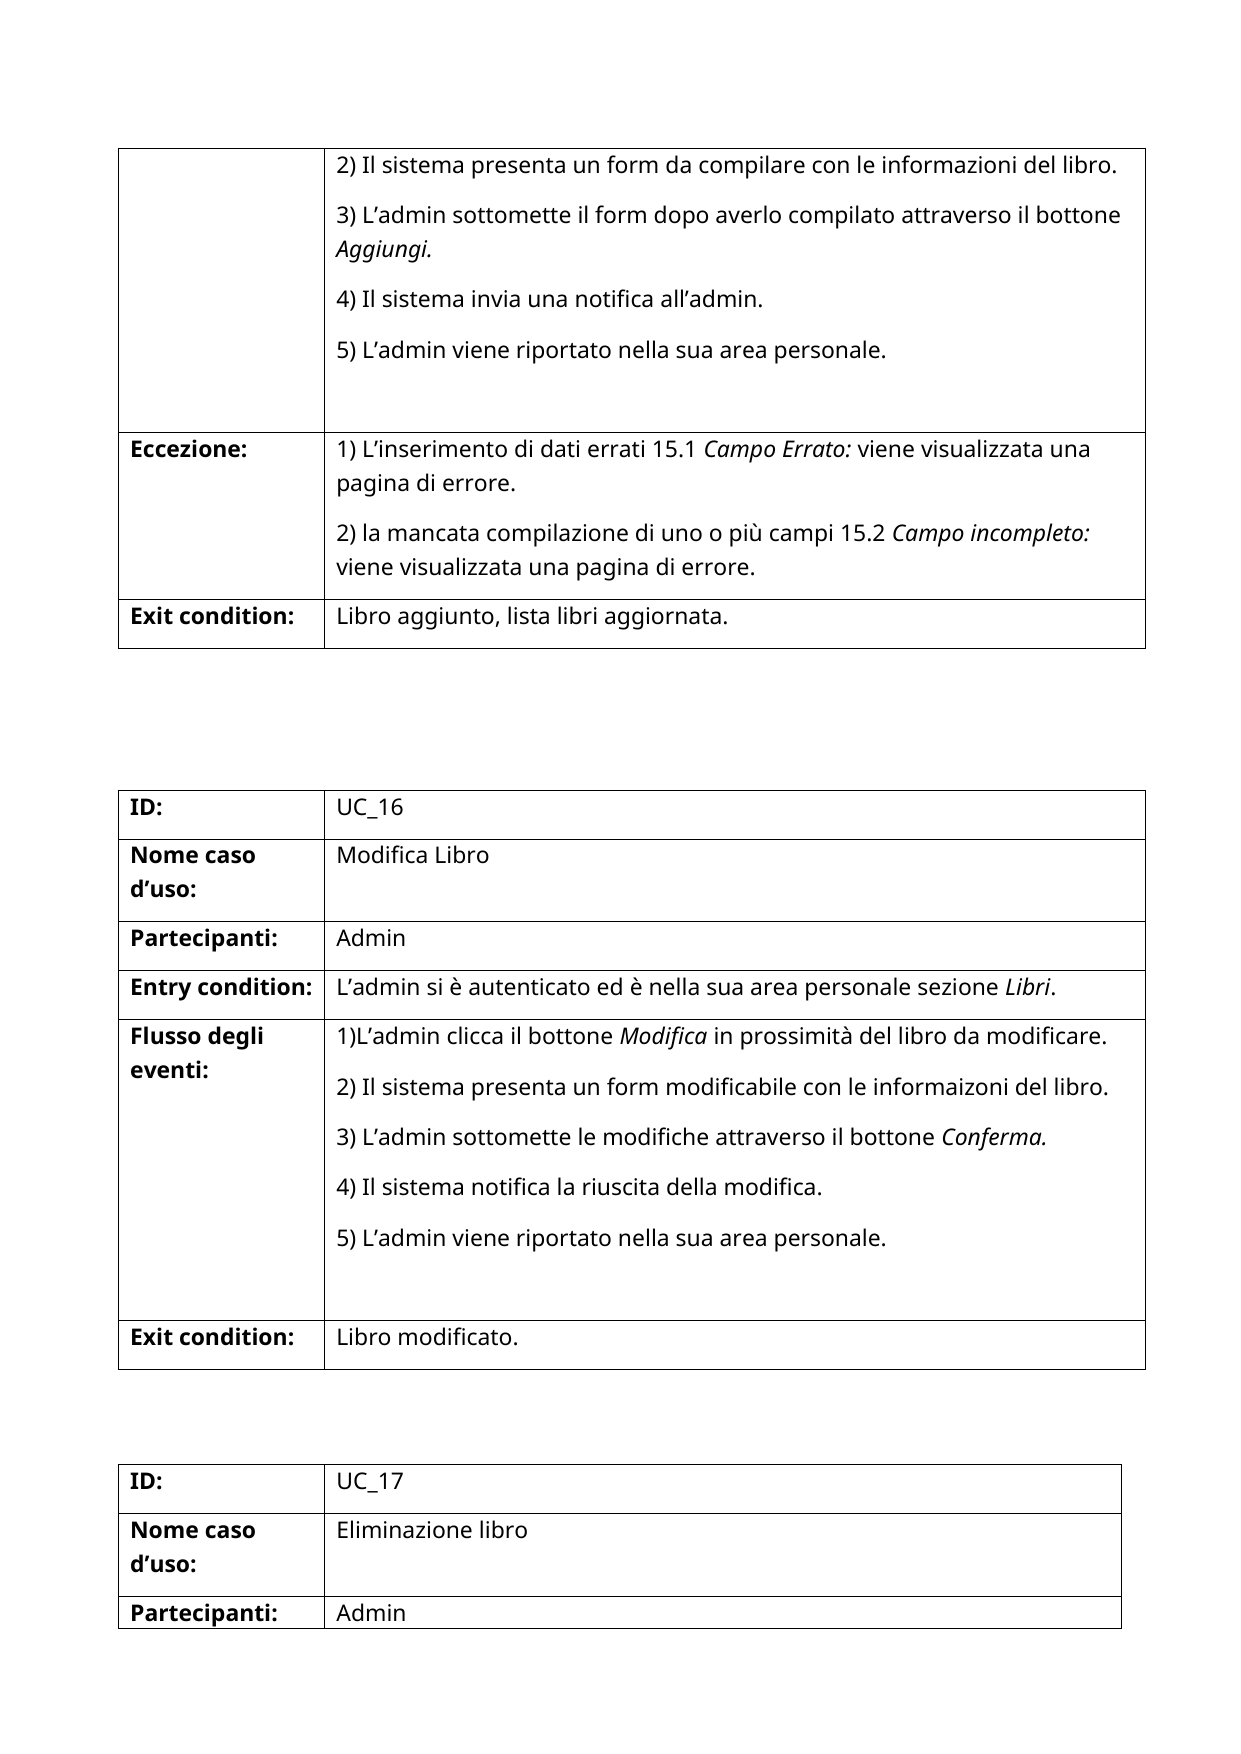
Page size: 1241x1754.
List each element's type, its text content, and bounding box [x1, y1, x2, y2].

table_cell L’admin si è autenticato ed è nella sua area personale sezione Libri. [325, 971, 1145, 1019]
table_cell Entry condition: [119, 971, 324, 1019]
table_cell [119, 149, 324, 432]
table_cell Libro aggiunto, lista libri aggiornata. [325, 600, 1145, 648]
table_header UC_17 [325, 1465, 1121, 1513]
table_cell Eliminazione libro [325, 1514, 1121, 1596]
table_cell Flusso degli eventi: [119, 1020, 324, 1320]
table_header ID: [119, 791, 324, 838]
table_cell Partecipanti: [119, 922, 324, 970]
table_cell Admin [325, 922, 1145, 970]
table_cell Exit condition: [119, 600, 324, 648]
table_cell Nome caso d’uso: [119, 1514, 324, 1596]
table_cell Eccezione: [119, 433, 324, 599]
table_header UC_16 [325, 791, 1145, 838]
table_cell Modifica Libro [325, 840, 1145, 921]
table_header ID: [119, 1465, 324, 1513]
table_cell Exit condition: [119, 1321, 324, 1369]
table_cell Admin [325, 1597, 1121, 1628]
table_cell 1) L’inserimento di dati errati 15.1 Campo Errato: viene visualizzata una pagina di errore. 2) la mancata compilazione di uno o più campi 15.2 Campo incompleto: viene visualizzata una pagina di errore. [325, 433, 1145, 599]
table_cell Libro modificato. [325, 1321, 1145, 1369]
table_cell Partecipanti: [119, 1597, 324, 1628]
table_cell 2) Il sistema presenta un form da compilare con le informazioni del libro. 3) L’admin sottomette il form dopo averlo compilato attraverso il bottone Aggiungi. 4) Il sistema invia una notifica all’admin. 5) L’admin viene riportato nella sua area personale. [325, 149, 1145, 432]
table_cell 1)L’admin clicca il bottone Modifica in prossimità del libro da modificare. 2) Il sistema presenta un form modificabile con le informaizoni del libro. 3) L’admin sottomette le modifiche attraverso il bottone Conferma. 4) Il sistema notifica la riuscita della modifica. 5) L’admin viene riportato nella sua area personale. [325, 1020, 1145, 1320]
table_cell Nome caso d’uso: [119, 840, 324, 921]
